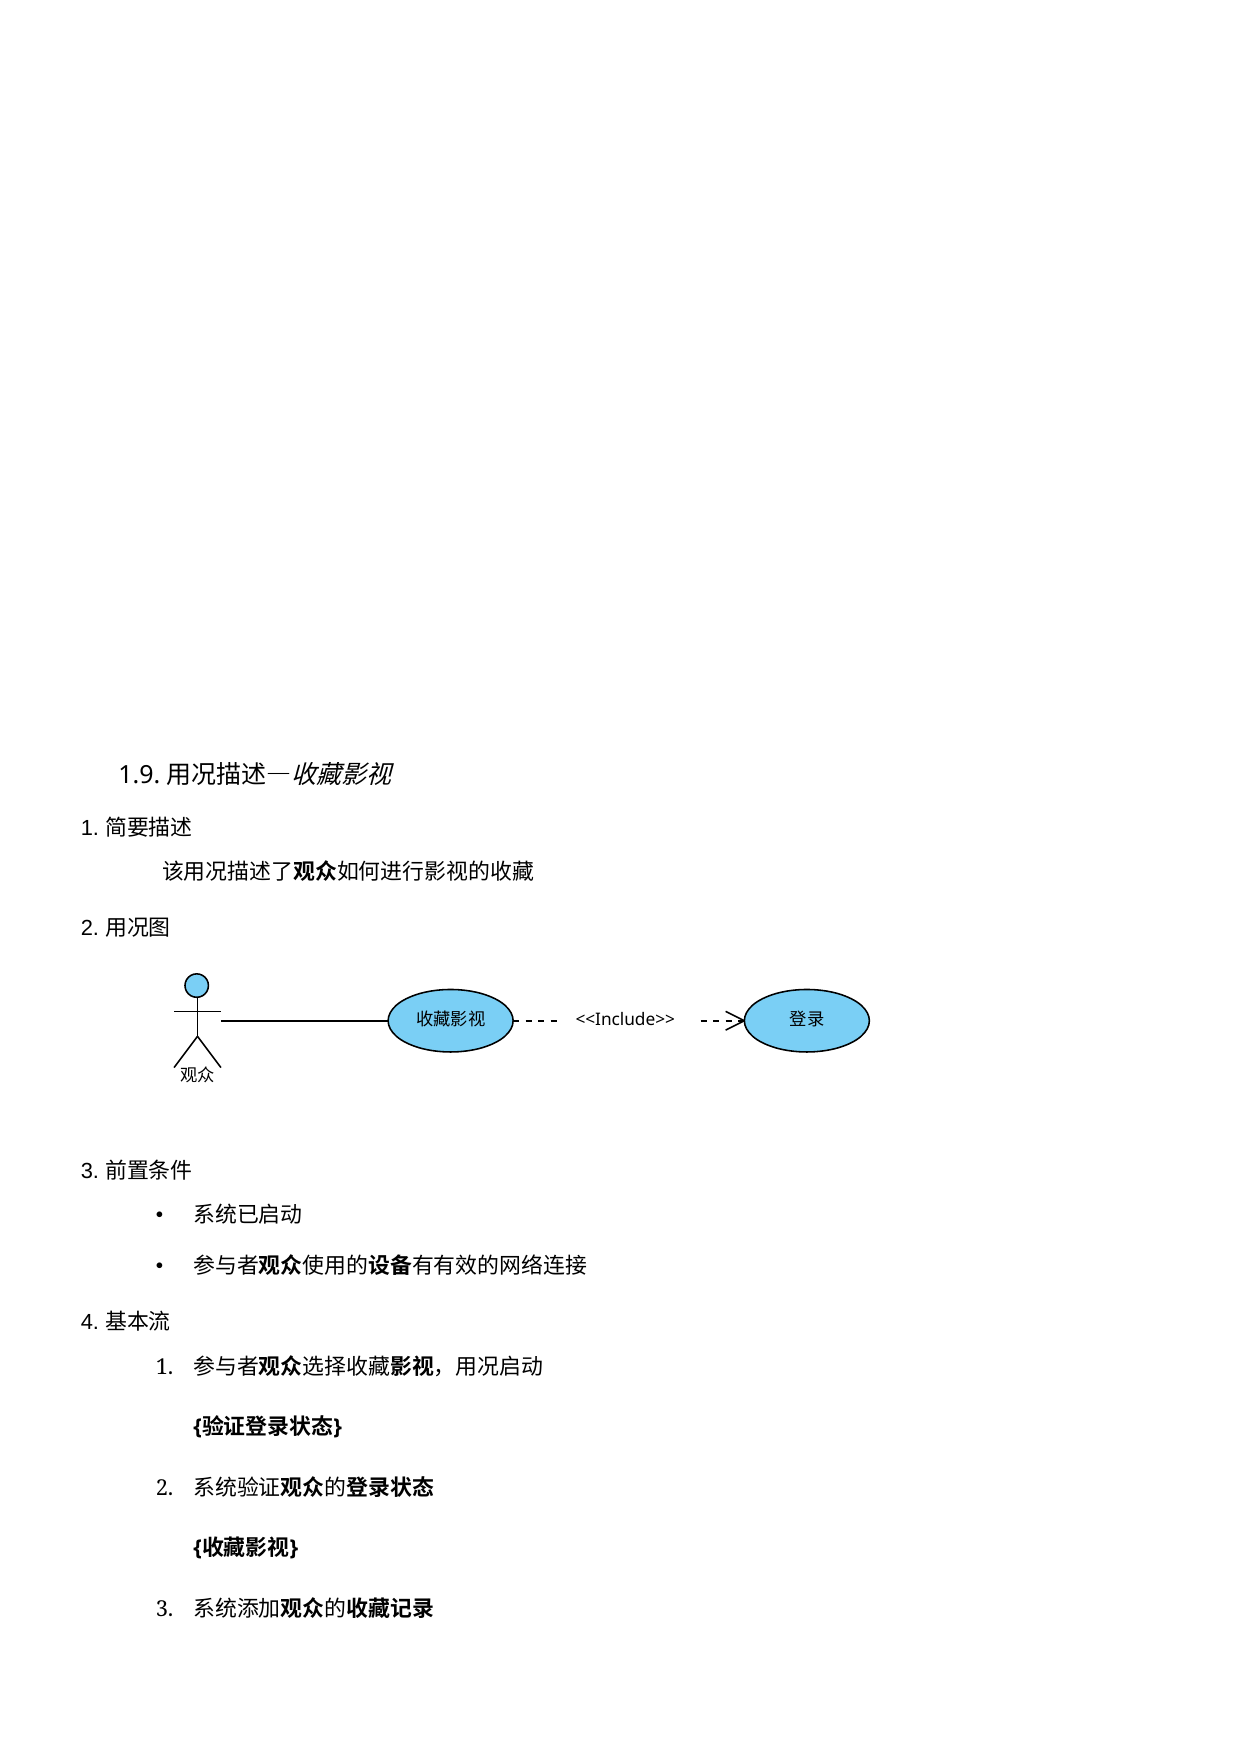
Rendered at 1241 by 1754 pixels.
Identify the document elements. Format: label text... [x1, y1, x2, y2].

subtitle 基本流 [81, 1304, 1122, 1336]
subtitle 简要描述 [81, 810, 1122, 842]
text 该用况描述了观众如何进行影视的收藏 [118, 854, 1122, 886]
list 系统添加观众的收藏记录 [156, 1591, 1122, 1622]
list {验证登录状态} [156, 1409, 1122, 1441]
list 参与者观众使用的设备有有效的网络连接 [156, 1248, 1122, 1280]
subtitle 前置条件 [81, 1153, 1122, 1184]
list 系统验证观众的登录状态 [156, 1470, 1122, 1501]
list 系统已启动 [156, 1197, 1122, 1229]
subtitle 用况图 [81, 910, 1122, 942]
subtitle 用况描述—收藏影视 [118, 755, 1122, 791]
list 参与者观众选择收藏影视，用况启动 [156, 1349, 1122, 1380]
list {收藏影视} [156, 1530, 1122, 1562]
